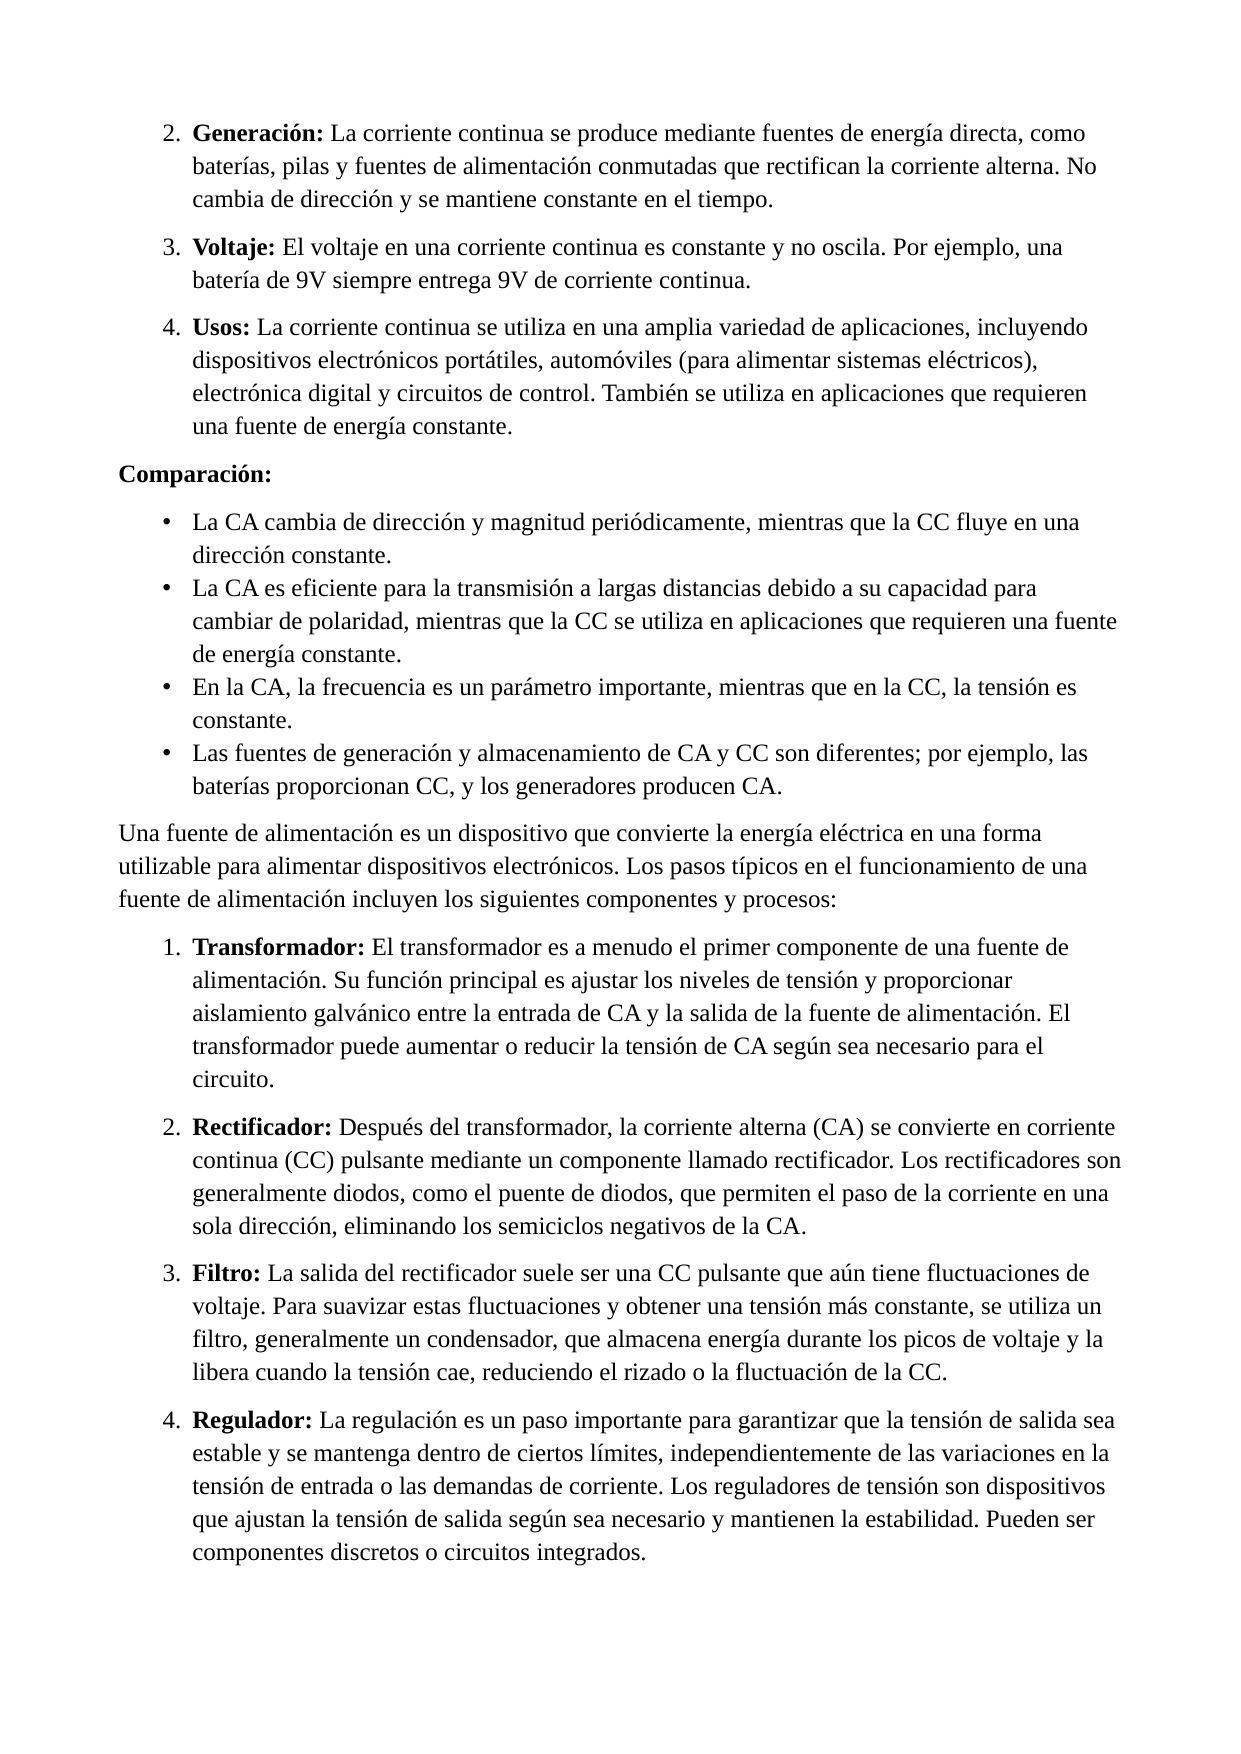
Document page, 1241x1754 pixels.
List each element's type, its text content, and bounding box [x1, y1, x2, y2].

text Una fuente de alimentación es un dispositivo que convierte la energía eléctrica en una forma utilizable para alimentar dispositivos electrónicos. Los pasos típicos en el funcionamiento de una fuente de alimentación incluyen los siguientes componentes y procesos: [118, 818, 1122, 913]
list En la CA, la frecuencia es un parámetro importante, mientras que en la CC, la tensión es constante. [162, 672, 1122, 733]
text Comparación: [118, 459, 1122, 488]
list Transformador: El transformador es a menudo el primer componente de una fuente de alimentación. Su función principal es ajustar los niveles de tensión y proporcionar aislamiento galvánico entre la entrada de CA y la salida de la fuente de alimentación. El transformador puede aumentar o reducir la tensión de CA según sea necesario para el circuito. [162, 932, 1122, 1093]
list Generación: La corriente continua se produce mediante fuentes de energía directa, como baterías, pilas y fuentes de alimentación conmutadas que rectifican la corriente alterna. No cambia de dirección y se mantiene constante en el tiempo. [162, 118, 1122, 213]
list Las fuentes de generación y almacenamiento de CA y CC son diferentes; por ejemplo, las baterías proporcionan CC, y los generadores producen CA. [162, 738, 1122, 799]
list La CA cambia de dirección y magnitud periódicamente, mientras que la CC fluye en una dirección constante. [162, 507, 1122, 568]
list Usos: La corriente continua se utiliza en una amplia variedad de aplicaciones, incluyendo dispositivos electrónicos portátiles, automóviles (para alimentar sistemas eléctricos), electrónica digital y circuitos de control. También se utiliza en aplicaciones que requieren una fuente de energía constante. [162, 312, 1122, 440]
list La CA es eficiente para la transmisión a largas distancias debido a su capacidad para cambiar de polaridad, mientras que la CC se utiliza en aplicaciones que requieren una fuente de energía constante. [162, 573, 1122, 667]
list Voltaje: El voltaje en una corriente continua es constante y no oscila. Por ejemplo, una batería de 9V siempre entrega 9V de corriente continua. [162, 232, 1122, 293]
list Rectificador: Después del transformador, la corriente alterna (CA) se convierte en corriente continua (CC) pulsante mediante un componente llamado rectificador. Los rectificadores son generalmente diodos, como el puente de diodos, que permiten el paso de la corriente en una sola dirección, eliminando los semiciclos negativos de la CA. [162, 1112, 1122, 1239]
list Filtro: La salida del rectificador suele ser una CC pulsante que aún tiene fluctuaciones de voltaje. Para suavizar estas fluctuaciones y obtener una tensión más constante, se utiliza un filtro, generalmente un condensador, que almacena energía durante los picos de voltaje y la libera cuando la tensión cae, reduciendo el rizado o la fluctuación de la CC. [162, 1258, 1122, 1386]
list Regulador: La regulación es un paso importante para garantizar que la tensión de salida sea estable y se mantenga dentro de ciertos límites, independientemente de las variaciones en la tensión de entrada o las demandas de corriente. Los reguladores de tensión son dispositivos que ajustan la tensión de salida según sea necesario y mantienen la estabilidad. Pueden ser componentes discretos o circuitos integrados. [162, 1405, 1122, 1566]
